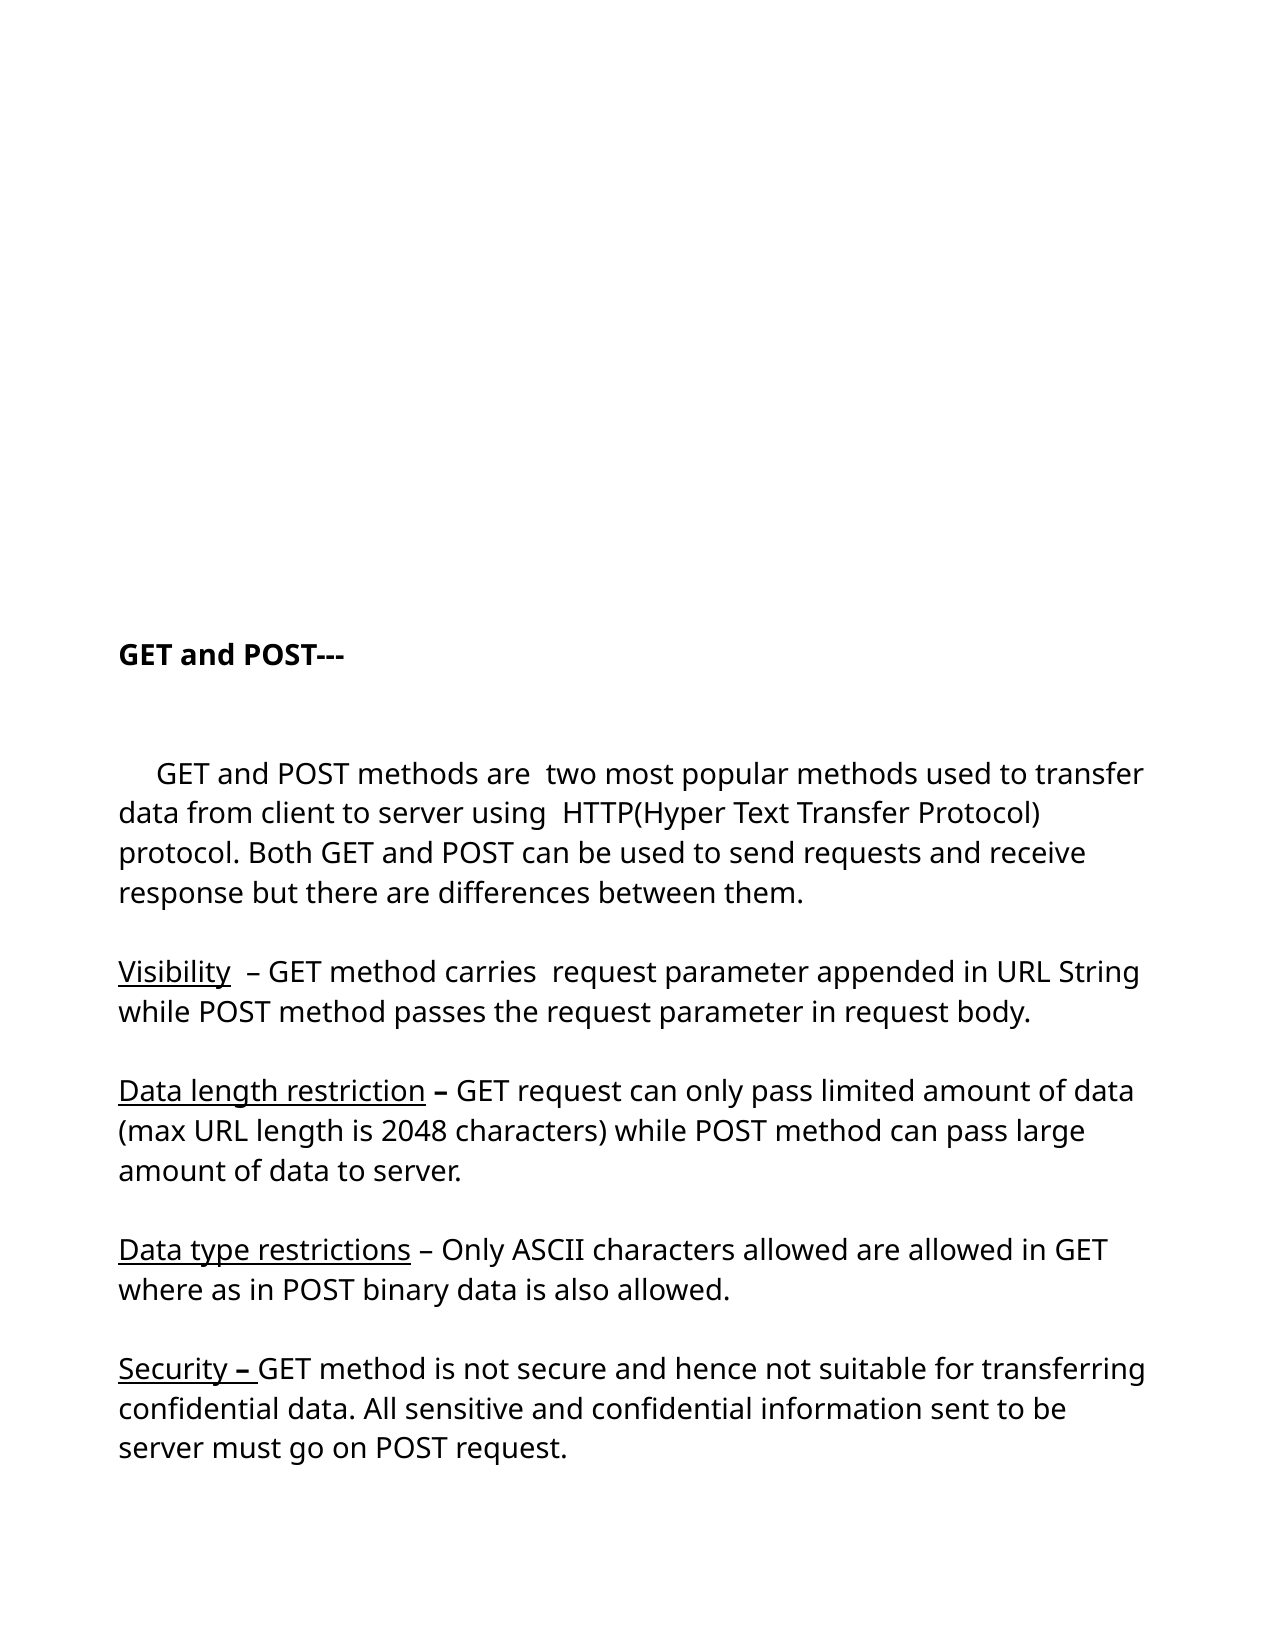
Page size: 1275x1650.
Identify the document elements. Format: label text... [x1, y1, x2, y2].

text Data type restrictions – Only ASCII characters allowed are allowed in GET where as in POST binary data is also allowed. [118, 1229, 1157, 1309]
text Data length restriction – GET request can only pass limited amount of data (max URL length is 2048 characters) while POST method can pass large amount of data to server. [118, 1071, 1157, 1190]
text Visibility – GET method carries request parameter appended in URL String while POST method passes the request parameter in request body. [118, 952, 1157, 1031]
text GET and POST methods are two most popular methods used to transfer data from client to server using HTTP(Hyper Text Transfer Protocol) protocol. Both GET and POST can be used to send requests and receive response but there are differences between them. [118, 753, 1157, 912]
text Security – GET method is not secure and hence not suitable for transferring confidential data. All sensitive and confidential information sent to be server must go on POST request. [118, 1348, 1157, 1467]
text GET and POST--- [118, 634, 1157, 674]
